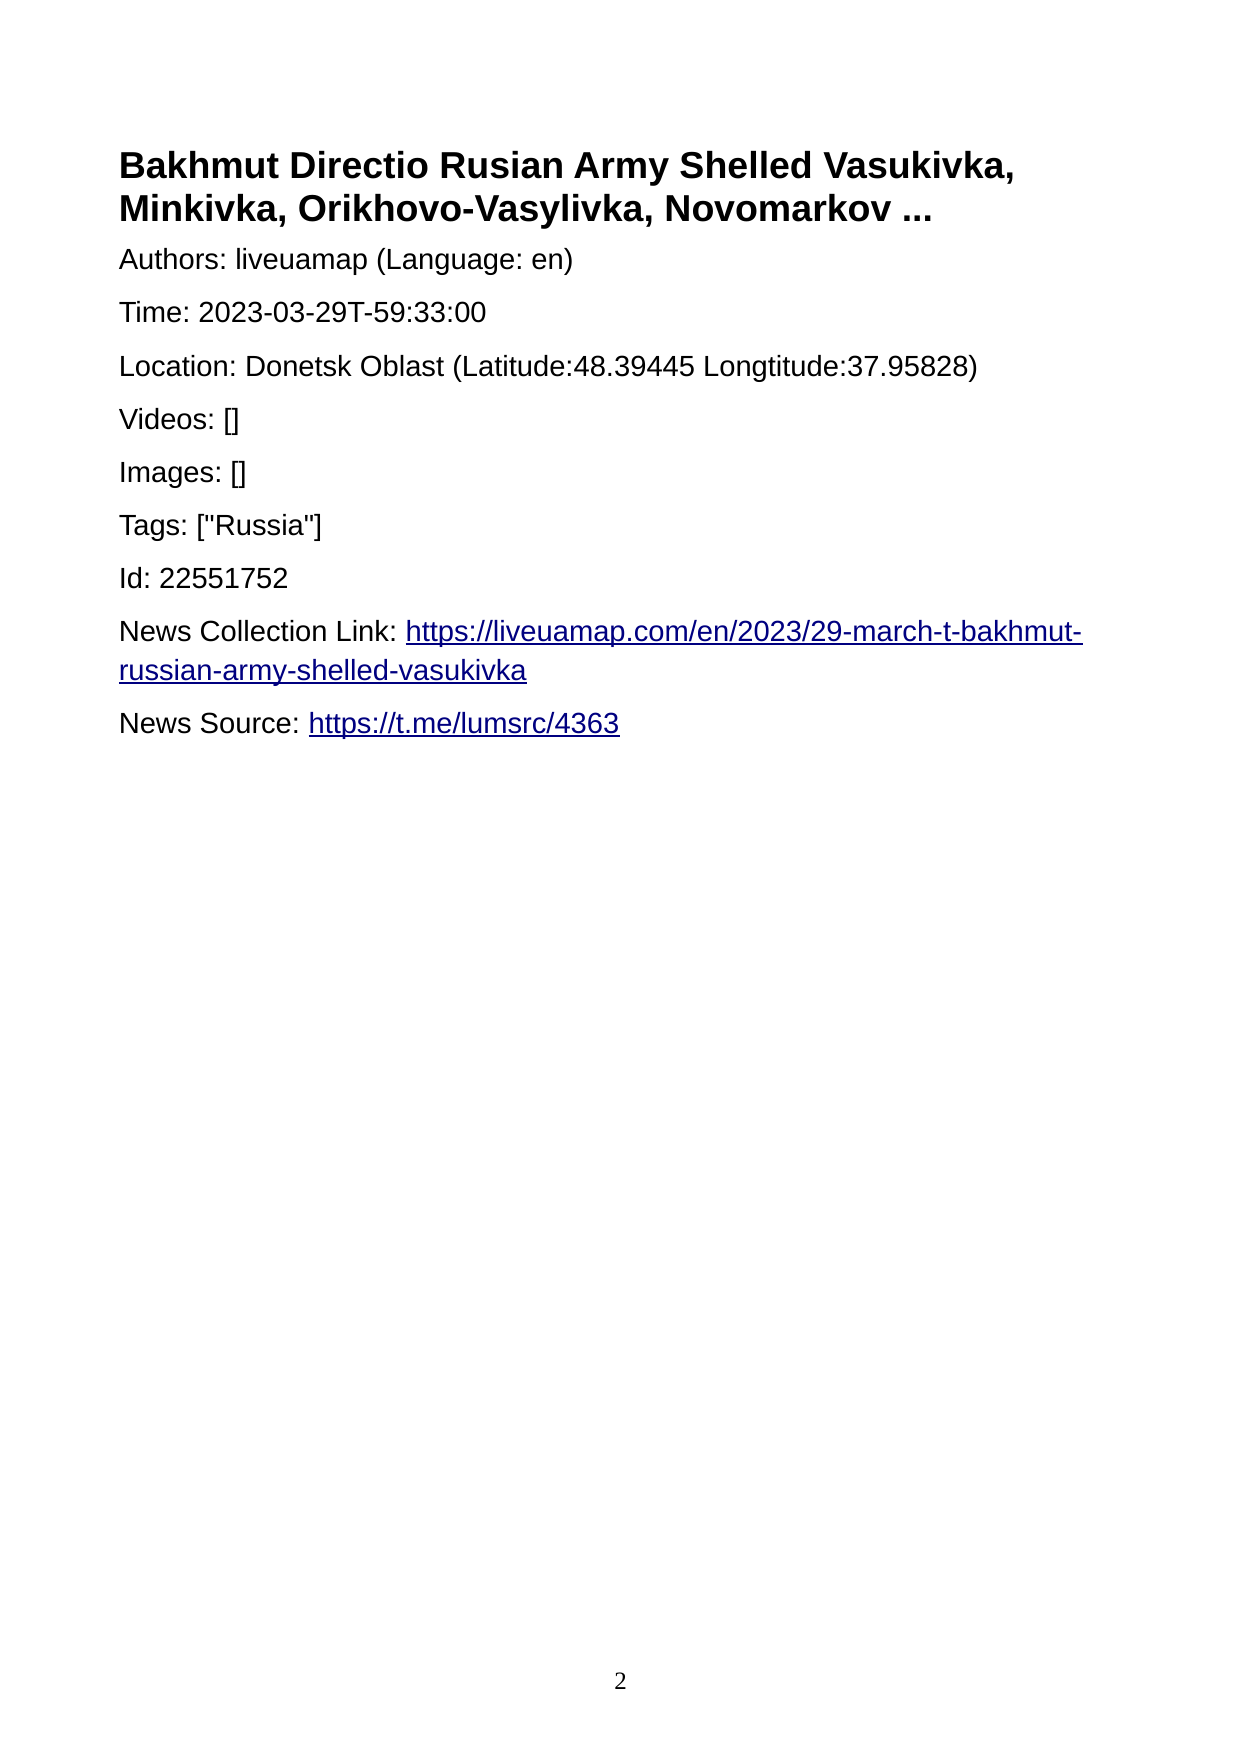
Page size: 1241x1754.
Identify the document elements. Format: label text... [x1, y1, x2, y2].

text News Source: https://t.me/lumsrc/4363 [118, 706, 1122, 739]
text Location: Donetsk Oblast (Latitude:48.39445 Longtitude:37.95828) [118, 348, 1122, 382]
text Tags: ["Russia"] [118, 508, 1122, 541]
text Images: [] [118, 455, 1122, 488]
subtitle Bakhmut Directio Rusian Army Shelled Vasukivka, Minkivka, Orikhovo-Vasylivka, Novomarkov ... [118, 143, 1122, 230]
text Time: 2023-03-29T-59:33:00 [118, 295, 1122, 329]
text Id: 22551752 [118, 561, 1122, 594]
text News Collection Link: https://liveuamap.com/en/2023/29-march-t-bakhmut-russian-army-shelled-vasukivka [118, 614, 1122, 686]
text Videos: [] [118, 402, 1122, 435]
text Authors: liveuamap (Language: en) [118, 242, 1122, 276]
